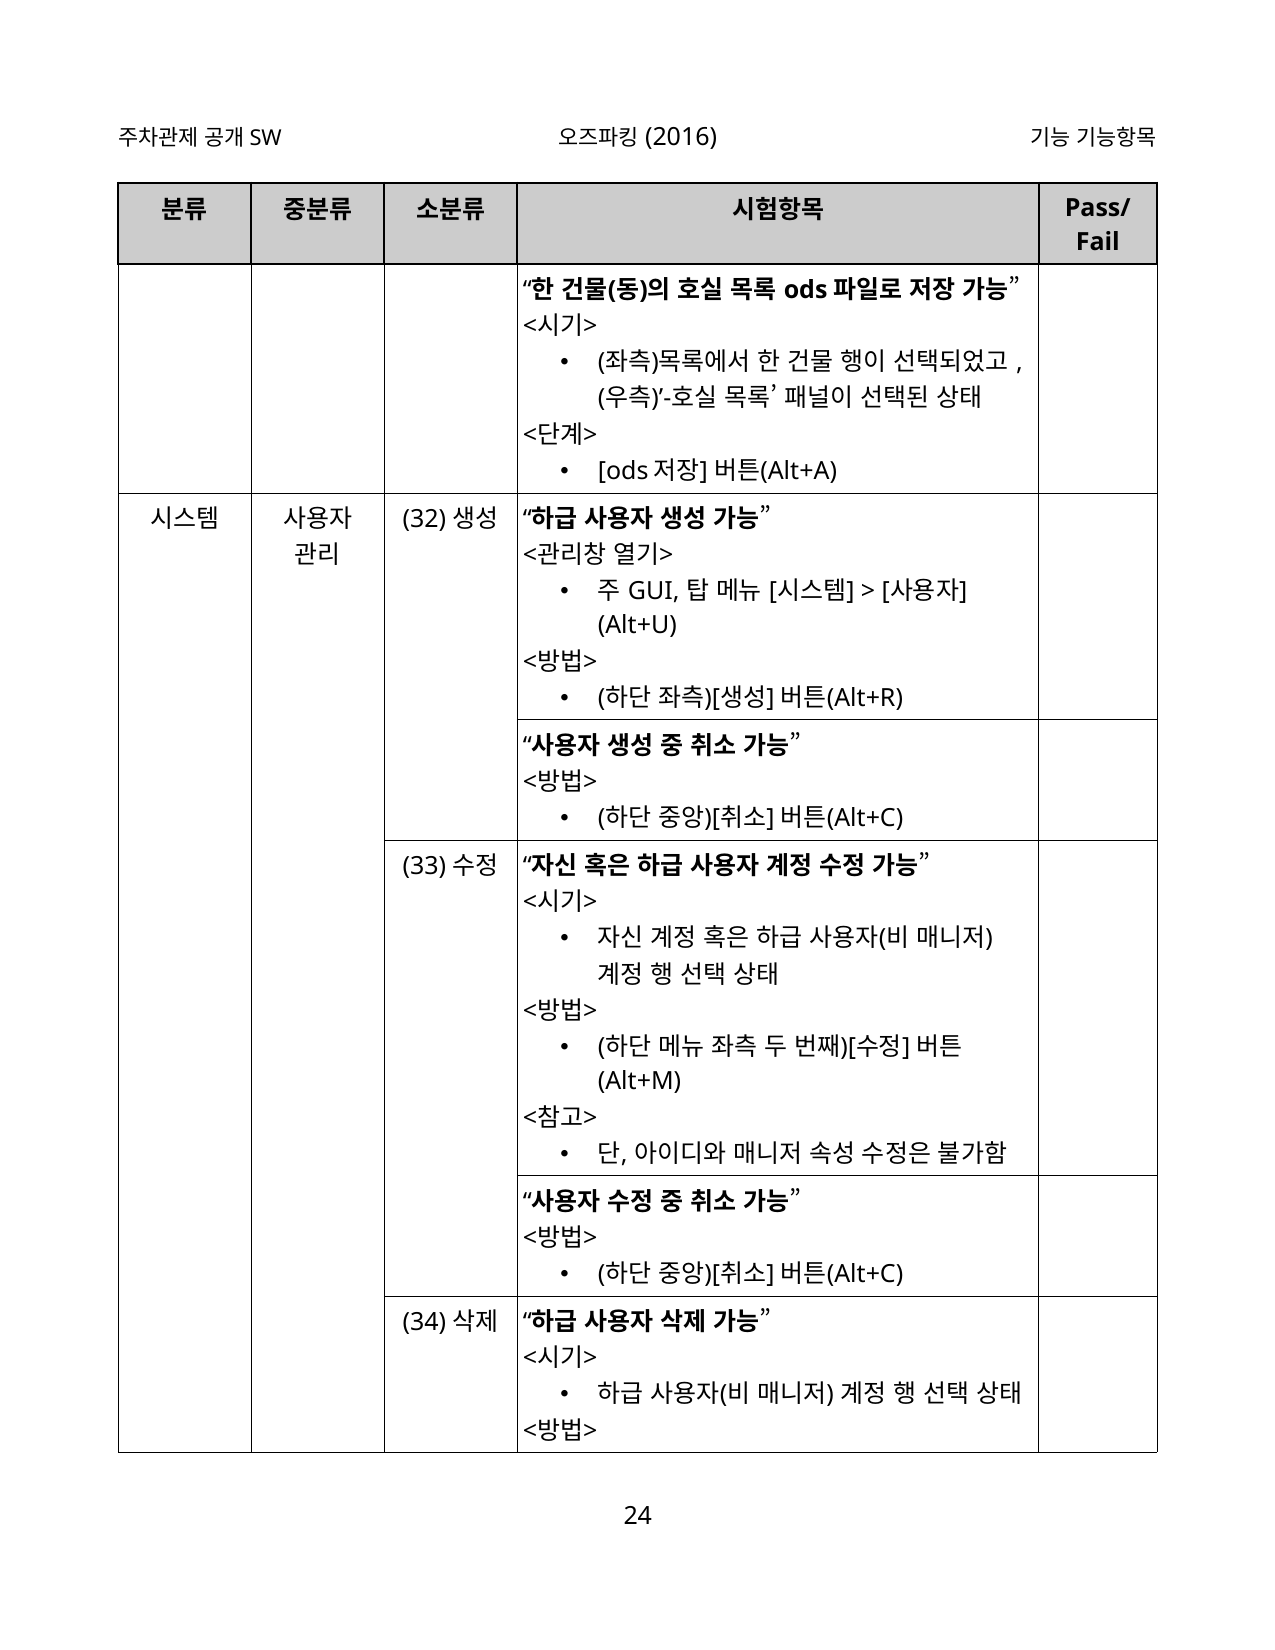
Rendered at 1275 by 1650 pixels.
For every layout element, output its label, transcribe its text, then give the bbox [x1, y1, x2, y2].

table_cell 사용자 관리 [252, 494, 384, 1452]
table_header Pass/Fail [1040, 184, 1156, 263]
table_cell [1039, 720, 1157, 839]
table_cell “사용자 생성 중 취소 가능” <방법> (하단 중앙)[취소] 버튼(Alt+C) [518, 720, 1038, 839]
table_cell [1039, 494, 1157, 719]
table_cell [252, 265, 384, 492]
table_header 소분류 [385, 184, 516, 263]
table_header 시험항목 [518, 184, 1038, 263]
table_header 분류 [119, 184, 250, 263]
table_cell “하급 사용자 생성 가능” <관리창 열기> 주 GUI, 탑 메뉴 [시스템] > [사용자](Alt+U) <방법> (하단 좌측)[생성] 버튼(Alt+R) [518, 494, 1038, 719]
table_cell (33) 수정 [385, 841, 517, 1296]
table_cell (34) 삭제 [385, 1297, 517, 1452]
table_cell [1039, 265, 1157, 492]
table_cell “한 건물(동)의 호실 목록 ods 파일로 저장 가능” <시기> (좌측)목록에서 한 건물 행이 선택되었고 , (우측)’-호실 목록’ 패널이 선택된 상태 <단계> [ods저장] 버튼(Alt+A) [518, 265, 1038, 492]
table_cell [119, 265, 251, 492]
table_cell [385, 265, 517, 492]
table_cell [1039, 1176, 1157, 1296]
table_header 중분류 [252, 184, 383, 263]
table_cell (32) 생성 [385, 494, 517, 839]
table_cell [1039, 1297, 1157, 1452]
table_cell “하급 사용자 삭제 가능” <시기> 하급 사용자(비 매니저) 계정 행 선택 상태 <방법> (하단 메뉴 좌측 세 번째)[삭제] 버튼(Alt+D) [518, 1297, 1038, 1452]
table_cell “사용자 수정 중 취소 가능” <방법> (하단 중앙)[취소] 버튼(Alt+C) [518, 1176, 1038, 1296]
table_cell “자신 혹은 하급 사용자 계정 수정 가능” <시기> 자신 계정 혹은 하급 사용자(비 매니저) 계정 행 선택 상태 <방법> (하단 메뉴 좌측 두 번째)[수정] 버튼(Alt+M) <참고> 단, 아이디와 매니저 속성 수정은 불가함 [518, 841, 1038, 1175]
table_cell 시스템 [119, 494, 251, 1452]
table_cell [1039, 841, 1157, 1175]
